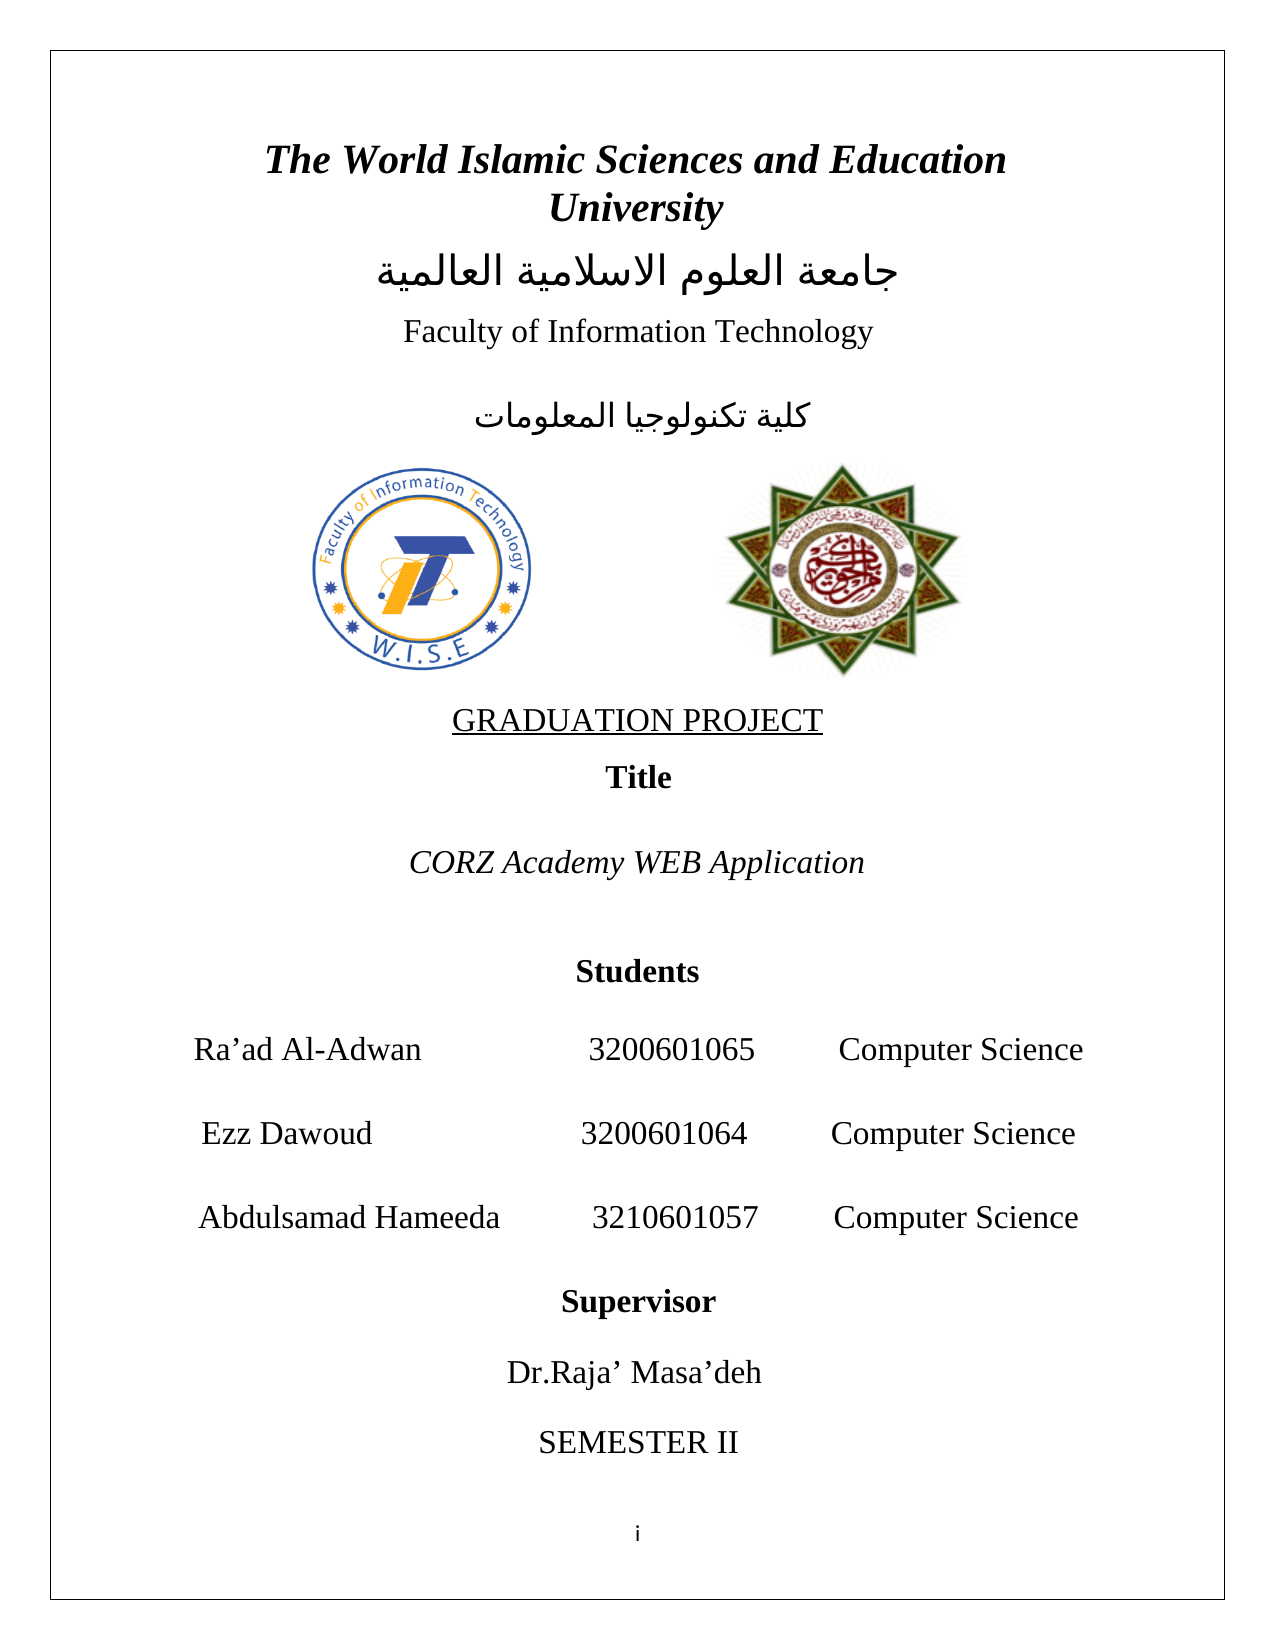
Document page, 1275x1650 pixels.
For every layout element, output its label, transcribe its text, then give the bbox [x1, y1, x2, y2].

text Ezz Dawoud 3200601064 Computer Science [189, 1113, 1087, 1152]
text Dr.Raja’ Masa’deh [189, 1352, 1087, 1390]
text Students [187, 951, 1087, 989]
text SEMESTER II [189, 1423, 1087, 1461]
text Supervisor [189, 1281, 1087, 1320]
subtitle GRADUATION PROJECT [187, 700, 1087, 739]
text جامعة العلوم الاسلامية العالمية [187, 247, 1087, 295]
text The World Islamic Sciences and Education University [187, 134, 1087, 230]
text CORZ Academy WEB Application [189, 842, 1087, 880]
text Faculty of Information Technology [190, 311, 1087, 350]
text Abdulsamad Hameeda 3210601057 Computer Science [189, 1197, 1087, 1236]
text كلية تكنولوجيا المعلومات [197, 396, 1087, 435]
text Title [189, 758, 1087, 796]
text Ra’ad Al-Adwan 3200601065 Computer Science [189, 1029, 1087, 1068]
